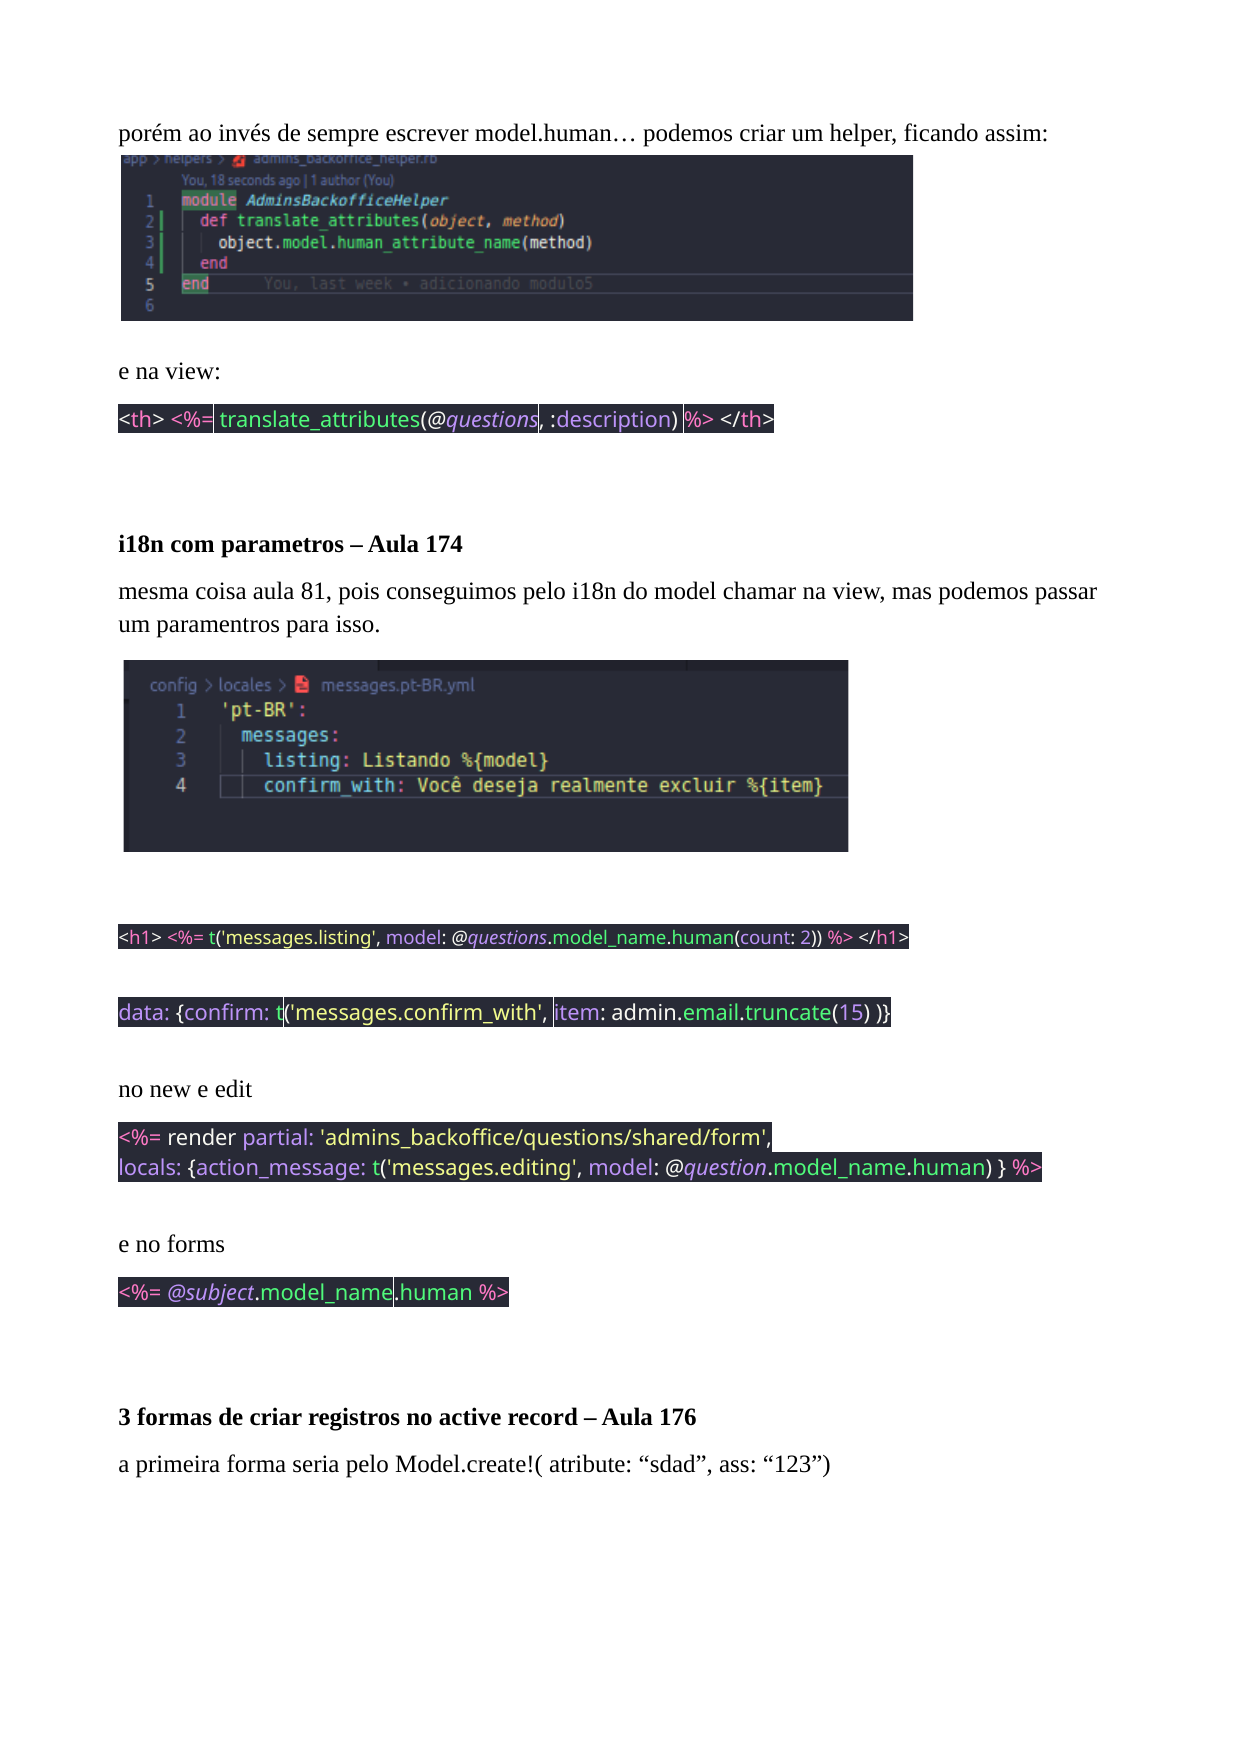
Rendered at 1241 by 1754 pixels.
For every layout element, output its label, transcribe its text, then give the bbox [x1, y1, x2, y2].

text <%= @subject.model_name.human %> [118, 1277, 1122, 1307]
text no new e edit [118, 1074, 1122, 1103]
text a primeira forma seria pelo Model.create!( atribute: “sdad”, ass: “123”) [118, 1449, 1122, 1478]
text data: {confirm: t('messages.confirm_with', item: admin.email.truncate(15) )} [118, 997, 1122, 1027]
picture [121, 155, 914, 321]
text mesma coisa aula 81, pois conseguimos pelo i18n do model chamar na view, mas podemos passar um paramentros para isso. [118, 576, 1122, 638]
text locals: {action_message: t('messages.editing', model: @question.model_name.human) } %> [118, 1152, 1122, 1182]
text <%= render partial: 'admins_backoffice/questions/shared/form', [118, 1122, 1122, 1152]
text <h1> <%= t('messages.listing', model: @questions.model_name.human(count: 2)) %> </h1> [118, 924, 1122, 949]
text porém ao invés de sempre escrever model.human… podemos criar um helper, ficando assim: [118, 118, 1122, 147]
text e no forms [118, 1229, 1122, 1258]
text 3 formas de criar registros no active record – Aula 176 [118, 1402, 1122, 1431]
picture [123, 660, 849, 852]
text <th> <%= translate_attributes(@questions, :description) %> </th> [118, 404, 1122, 433]
text e na view: [118, 356, 1122, 385]
text i18n com parametros – Aula 174 [118, 529, 1122, 557]
